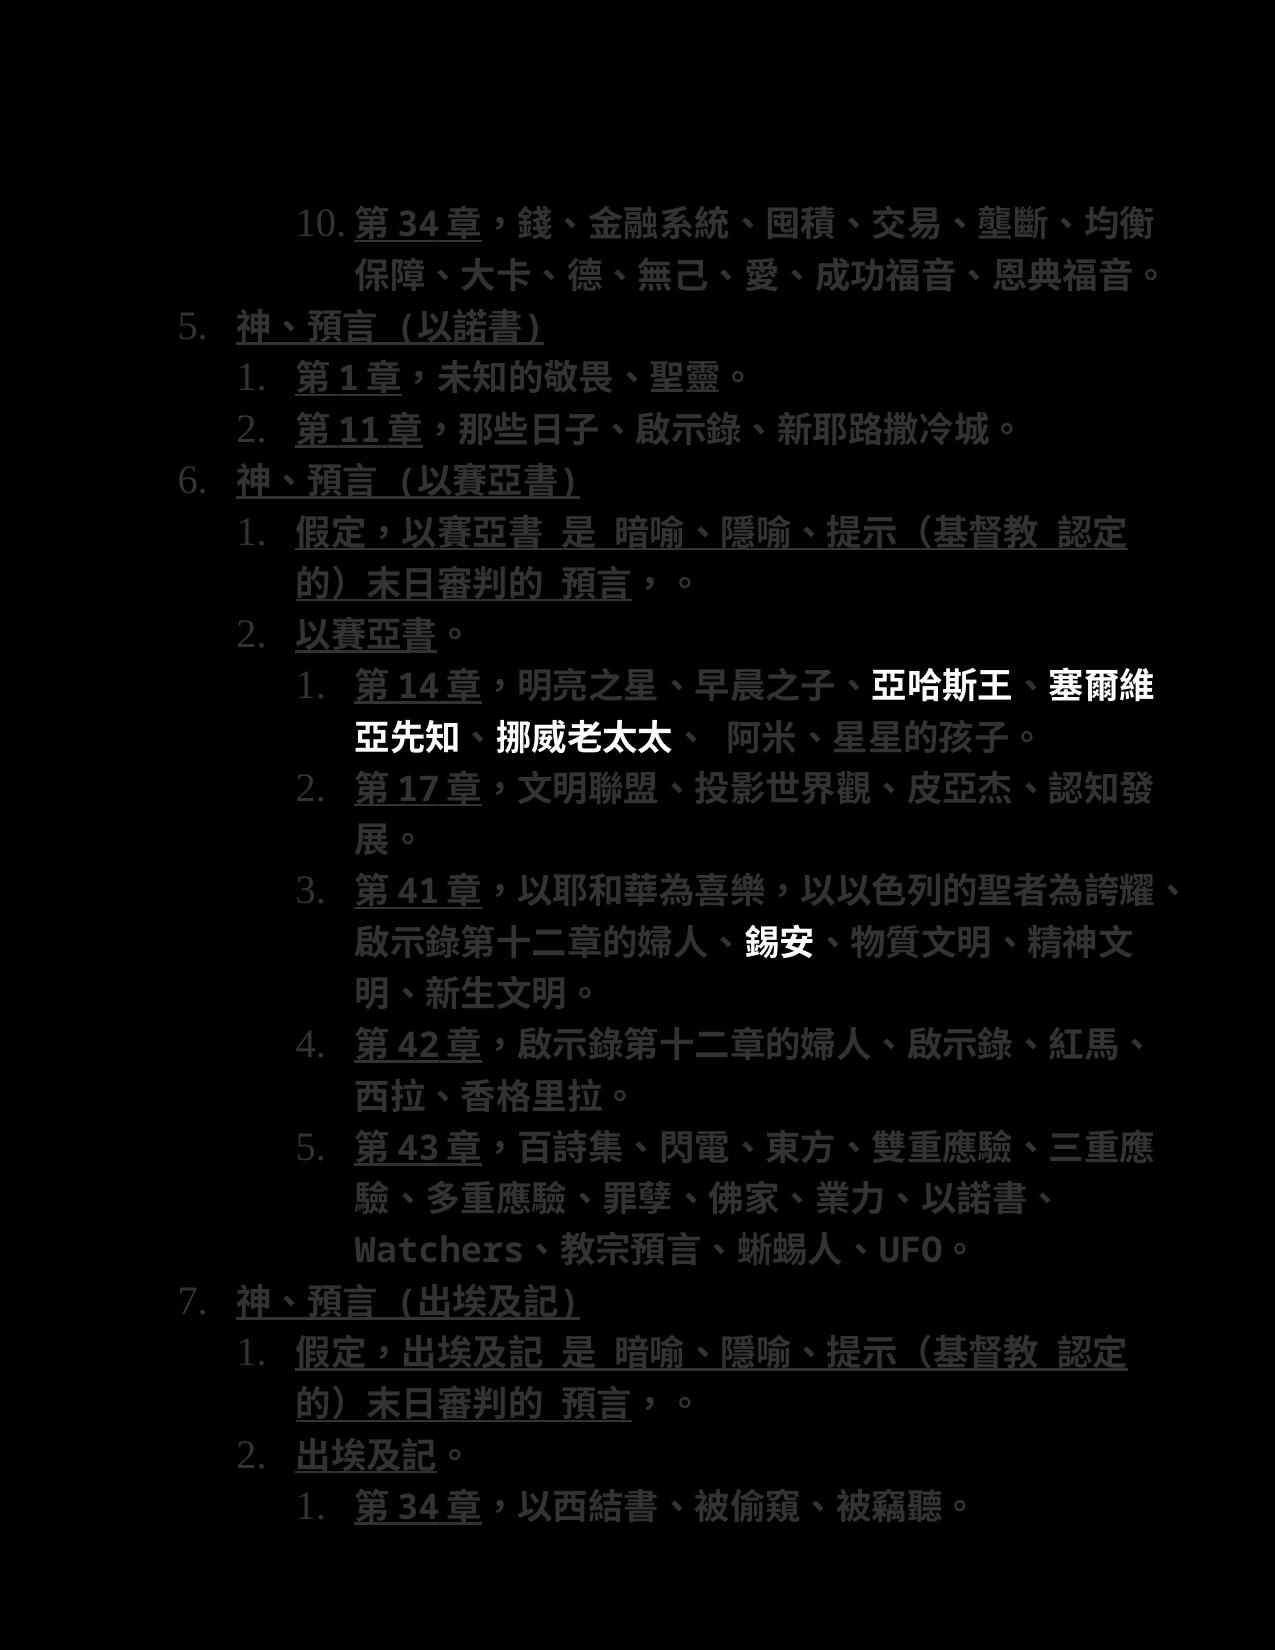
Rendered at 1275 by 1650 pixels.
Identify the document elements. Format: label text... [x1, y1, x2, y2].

list 第1章，未知的敬畏、聖靈。 [236, 350, 1157, 401]
list 神、預言 (以賽亞書) [177, 452, 1157, 504]
list 假定，以賽亞書 是 暗喻、隱喻、提示（基督教 認定的）末日審判的 預言，。 [236, 504, 1157, 606]
list 第34章，錢、金融系統、囤積、交易、壟斷、均衡保障、大卡、德、無己、愛、成功福音、恩典福音。 [295, 196, 1157, 298]
list 第17章，文明聯盟、投影世界觀、皮亞杰、認知發展。 [295, 760, 1157, 863]
list 第42章，啟示錄第十二章的婦人、啟示錄、紅馬、西拉、香格里拉。 [295, 1017, 1157, 1119]
list 第43章，百詩集、閃電、東方、雙重應驗、三重應驗、多重應驗、罪孽、佛家、業力、以諾書、Watchers、教宗預言、蜥蜴人、UFO。 [295, 1119, 1157, 1273]
list 神、預言 (出埃及記) [177, 1273, 1157, 1324]
list 以賽亞書。 [236, 606, 1157, 658]
list 神、預言 (以諾書) [177, 298, 1157, 350]
list 第11章，那些日子、啟示錄、新耶路撒冷城。 [236, 401, 1157, 452]
list 第34章，以西結書、被偷窺、被竊聽。 [295, 1478, 1157, 1530]
list 第14章，明亮之星、早晨之子、亞哈斯王、塞爾維亞先知、挪威老太太、 阿米、星星的孩子。 [295, 658, 1157, 760]
list 第41章，以耶和華為喜樂，以以色列的聖者為誇耀、啟示錄第十二章的婦人、錫安、物質文明、精神文明、新生文明。 [295, 863, 1157, 1017]
list 假定，出埃及記 是 暗喻、隱喻、提示（基督教 認定的）末日審判的 預言，。 [236, 1324, 1157, 1427]
list 出埃及記。 [236, 1427, 1157, 1478]
